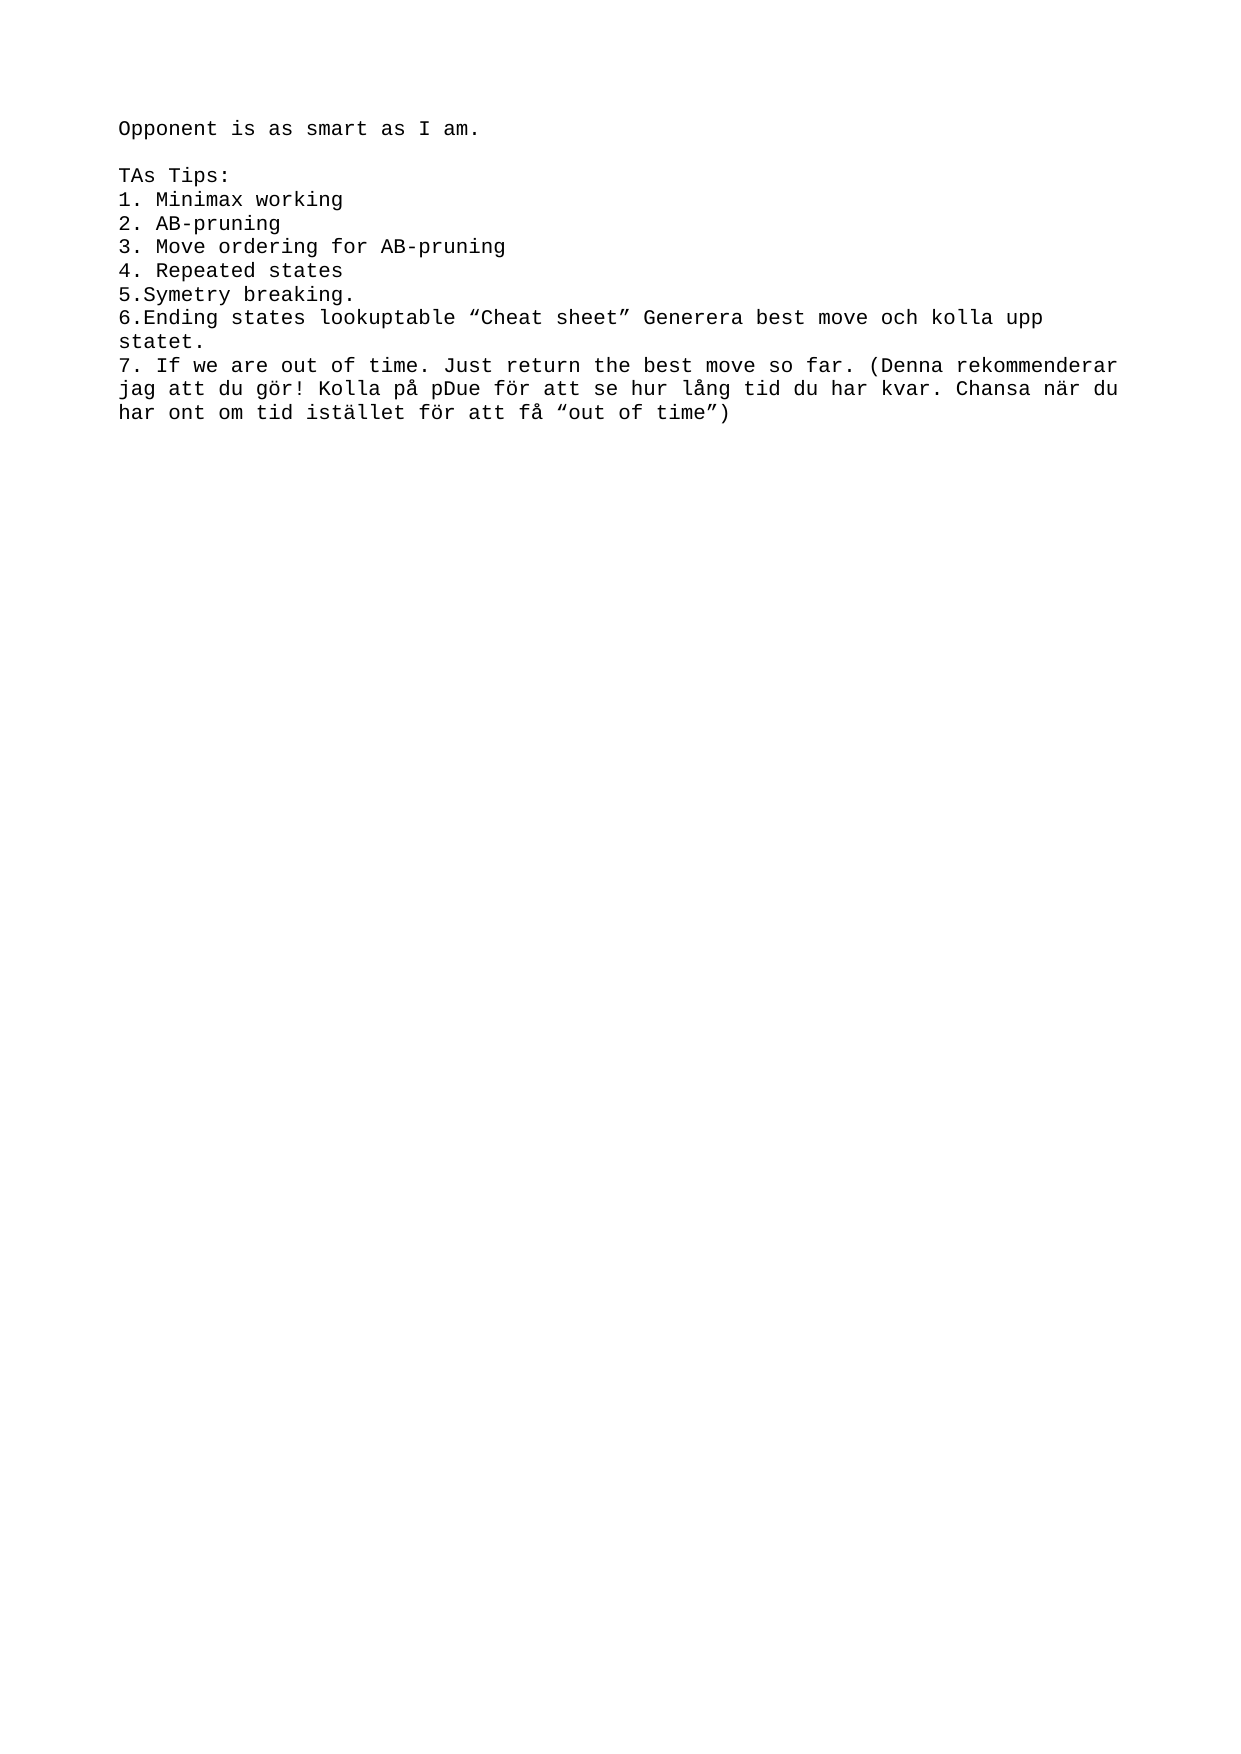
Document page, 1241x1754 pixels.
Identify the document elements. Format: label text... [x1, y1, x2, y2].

text 1. Minimax working [118, 189, 1122, 213]
text 3. Move ordering for AB-pruning [118, 236, 1122, 260]
text 6.Ending states lookuptable “Cheat sheet” Generera best move och kolla upp statet. [118, 307, 1122, 354]
text 2. AB-pruning [118, 213, 1122, 236]
text Opponent is as smart as I am. [118, 118, 1122, 142]
text TAs Tips: [118, 165, 1122, 189]
text 4. Repeated states [118, 260, 1122, 284]
text 7. If we are out of time. Just return the best move so far. (Denna rekommenderar jag att du gör! Kolla på pDue för att se hur lång tid du har kvar. Chansa när du har ont om tid istället för att få “out of time”) [118, 354, 1122, 426]
text 5.Symetry breaking. [118, 284, 1122, 307]
